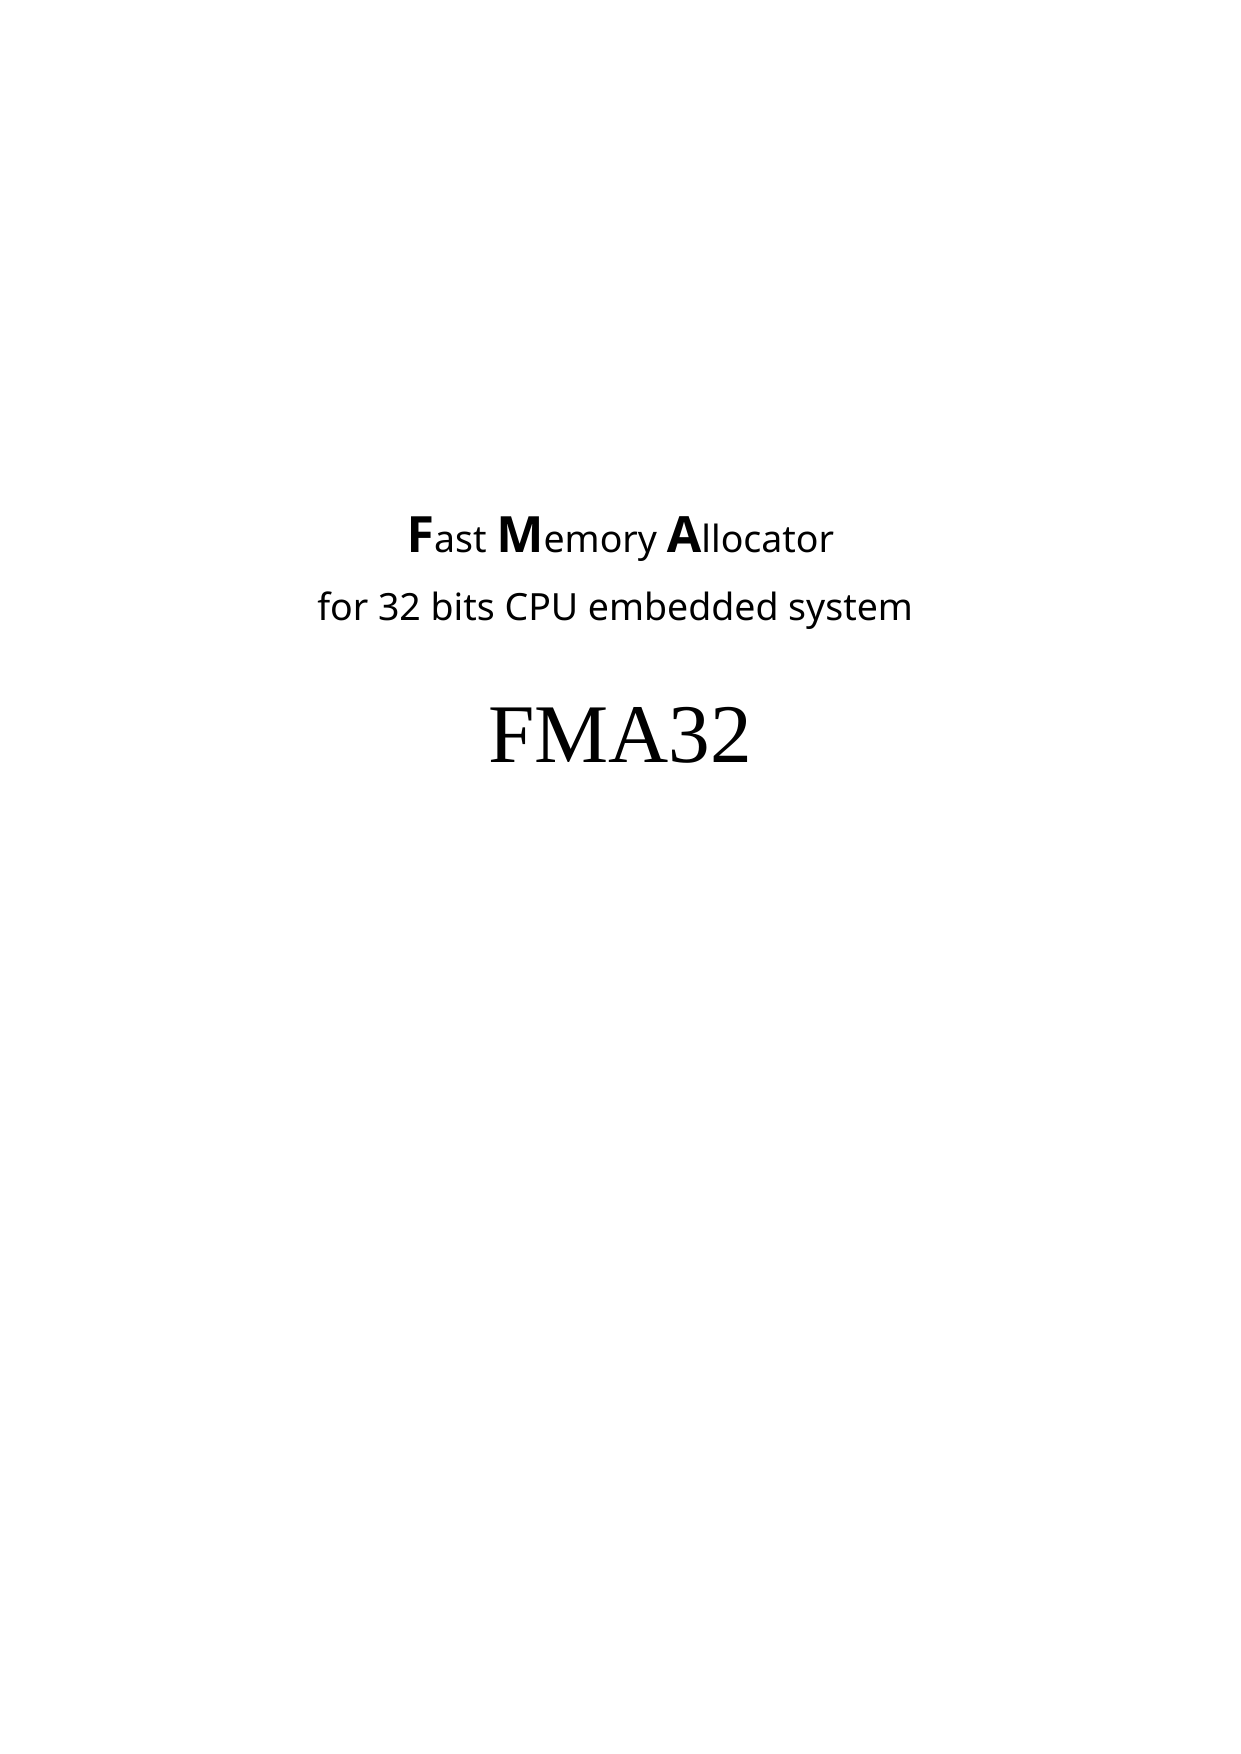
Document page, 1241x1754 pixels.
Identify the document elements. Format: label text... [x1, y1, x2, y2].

text for 32 bits CPU embedded system [118, 580, 1122, 631]
text Fast Memory Allocator [118, 499, 1122, 567]
text FMA32 [118, 685, 1122, 781]
